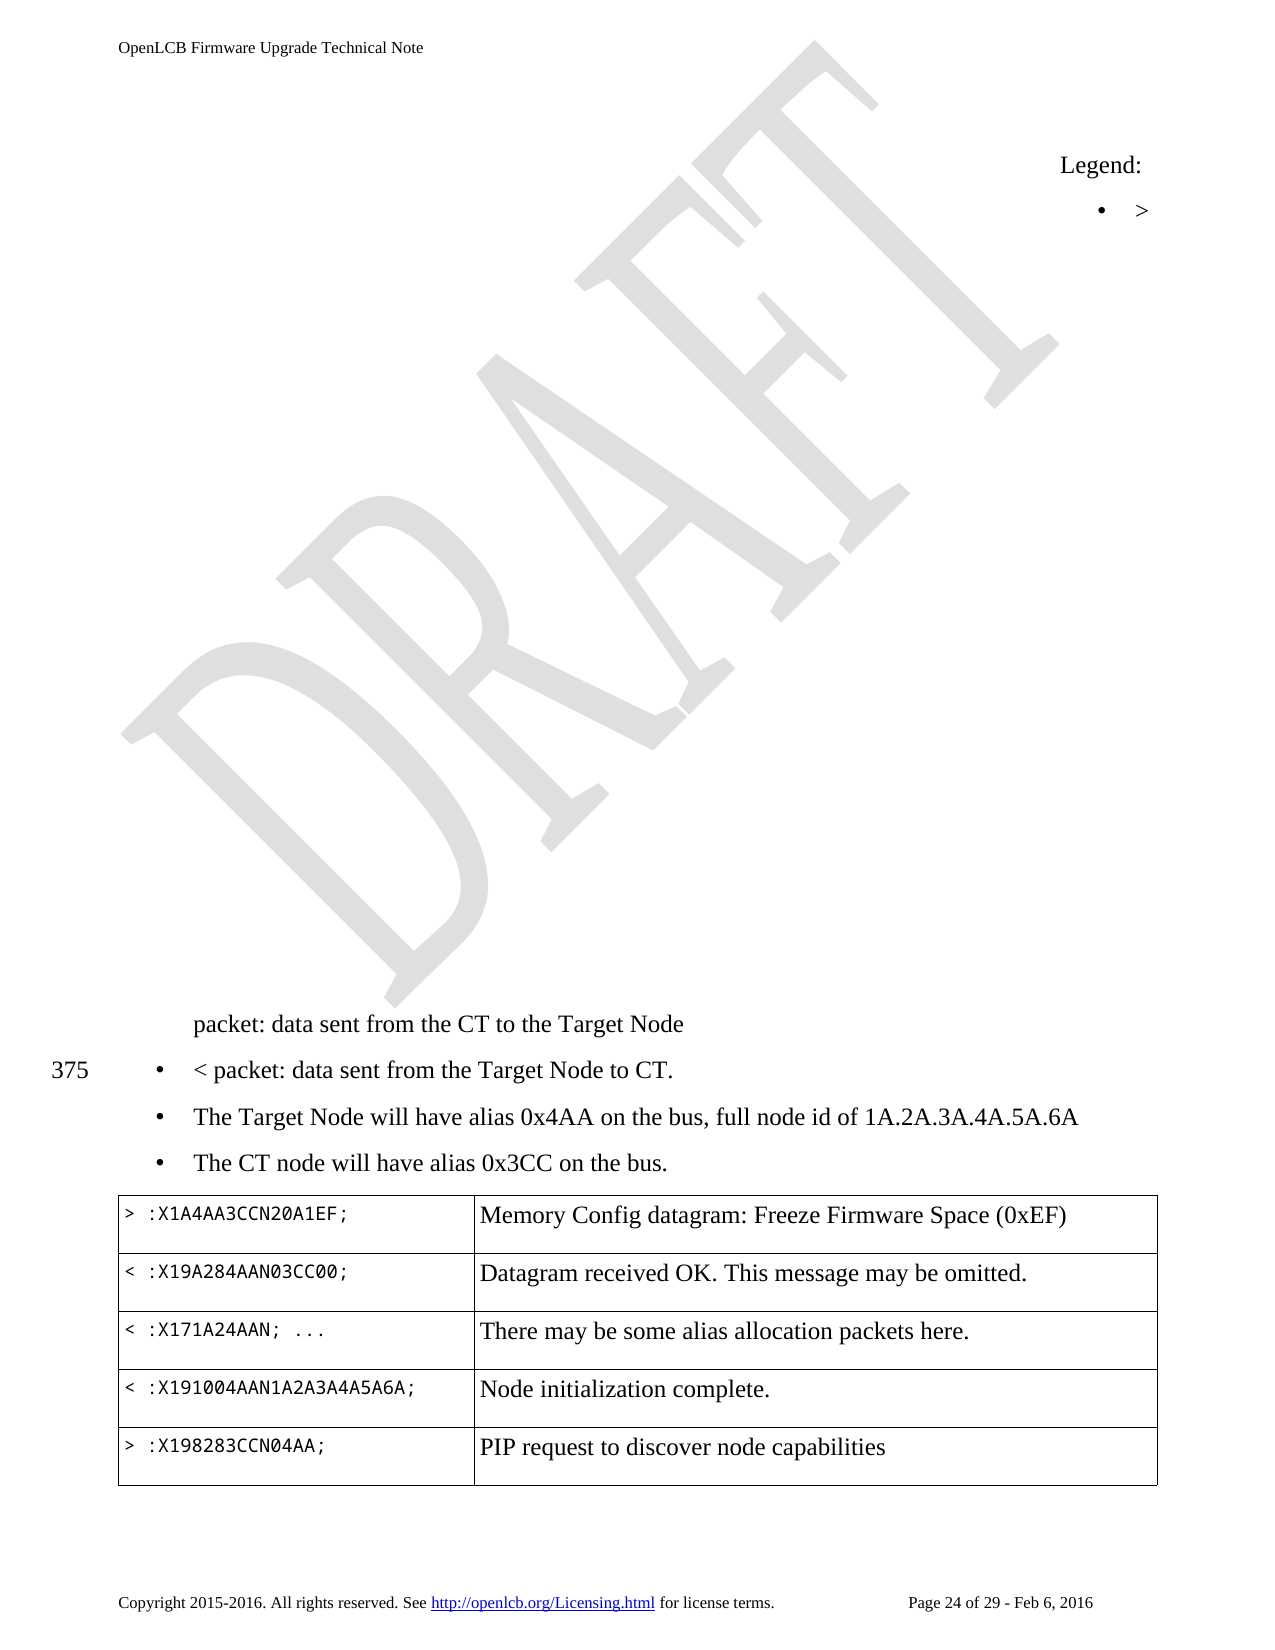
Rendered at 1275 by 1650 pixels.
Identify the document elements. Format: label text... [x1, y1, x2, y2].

table_header Memory Config datagram: Freeze Firmware Space (0xEF) [475, 1196, 1157, 1253]
table_header > :X1A4AA3CCN20A1EF; [119, 1196, 474, 1253]
table_cell < :X171A24AAN; ... [119, 1312, 474, 1369]
table_cell There may be some alias allocation packets here. [475, 1312, 1157, 1369]
text [118, 150, 705, 179]
text [723, 150, 808, 179]
table_cell < :X191004AAN1A2A3A4A5A6A; [119, 1370, 474, 1427]
table_cell PIP request to discover node capabilities [475, 1428, 1157, 1485]
list The Target Node will have alias 0x4AA on the bus, full node id of 1A.2A.3A.4A.5A.6A [156, 1102, 1157, 1130]
table_cell Datagram received OK. This message may be omitted. [475, 1254, 1157, 1311]
list < packet: data sent from the Target Node to CT. [156, 1055, 1157, 1084]
text Legend: [822, 150, 1157, 179]
table_cell Node initialization complete. [475, 1370, 1157, 1427]
list > packet: data sent from the CT to the Target Node [156, 196, 1157, 1037]
table_cell < :X19A284AAN03CC00; [119, 1254, 474, 1311]
list The CT node will have alias 0x3CC on the bus. [156, 1148, 1157, 1177]
table_cell > :X198283CCN04AA; [119, 1428, 474, 1485]
